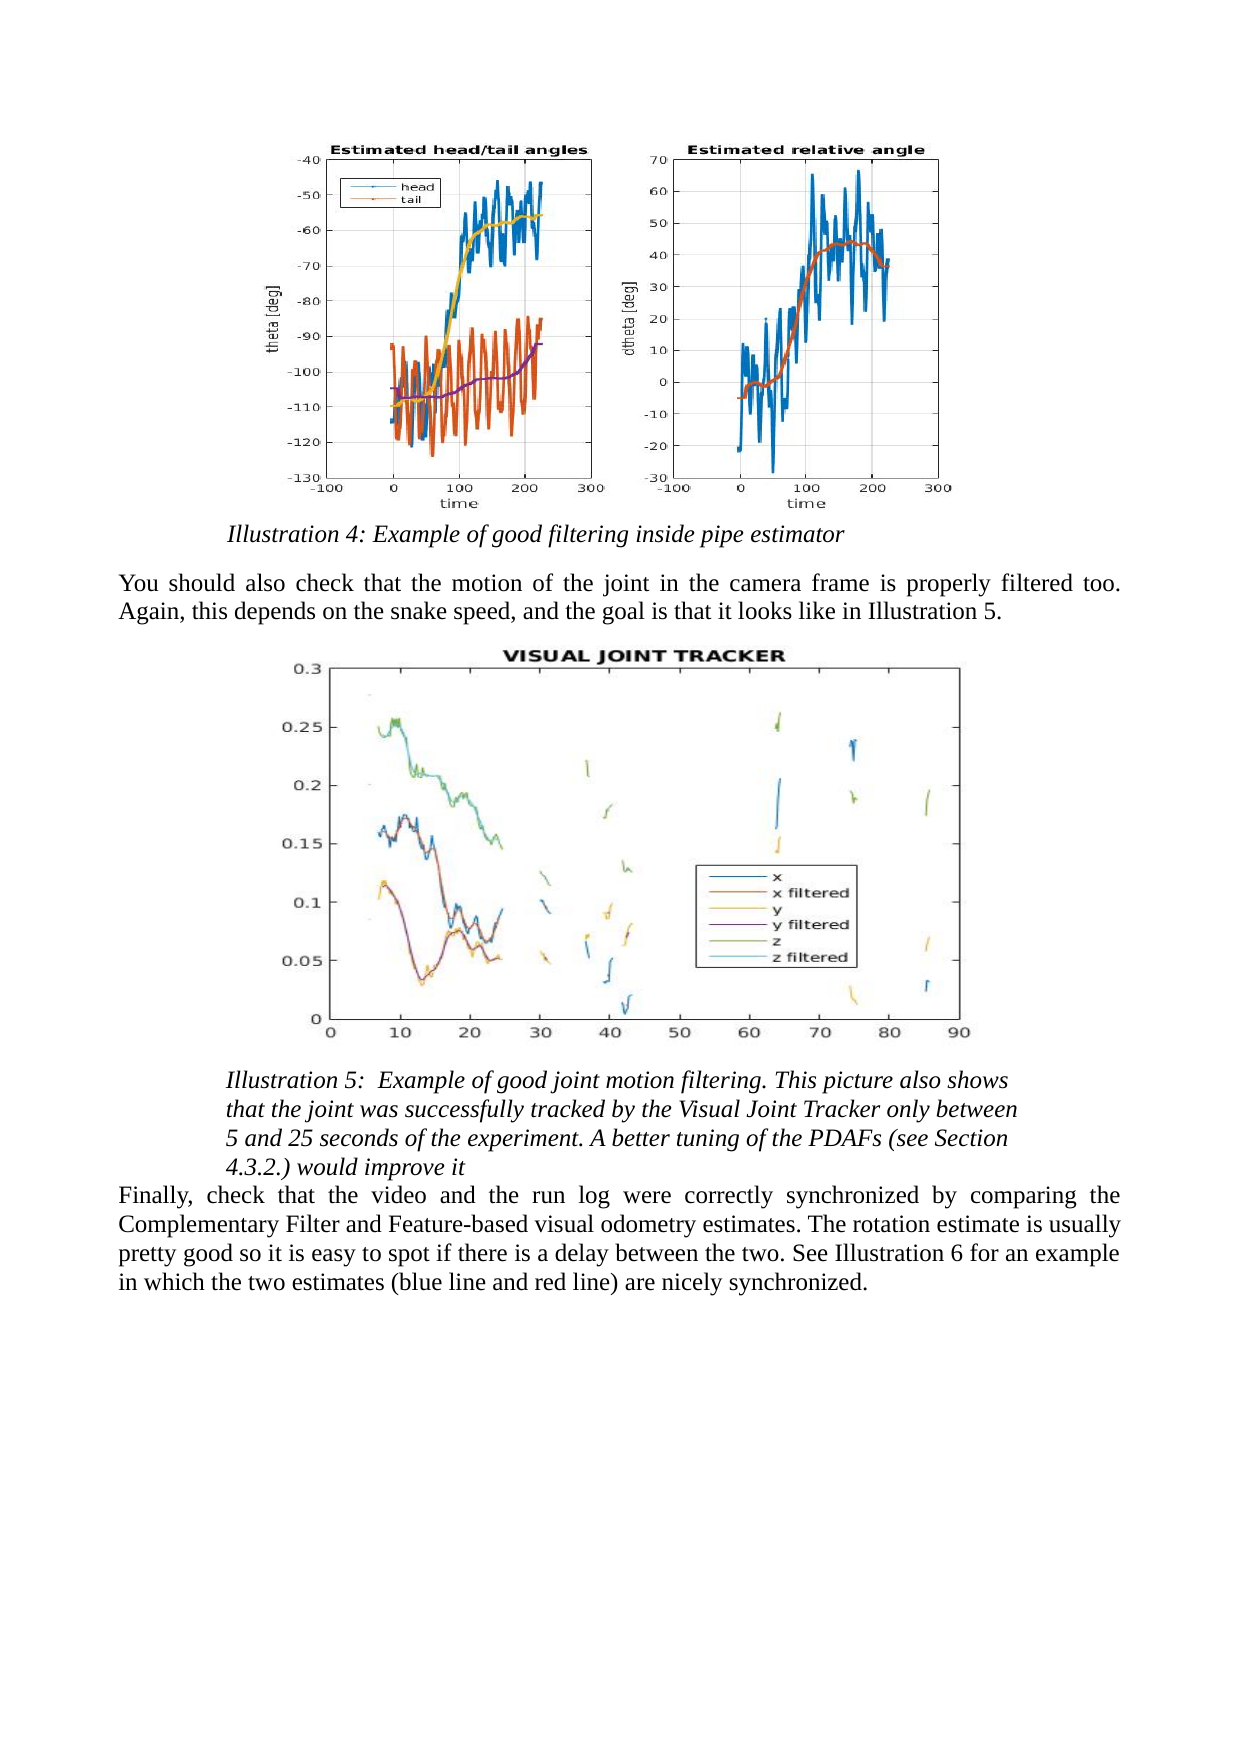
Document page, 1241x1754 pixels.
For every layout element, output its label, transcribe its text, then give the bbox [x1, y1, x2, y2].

text You should also check that the motion of the joint in the camera frame is properly filtered too. Again, this depends on the snake speed, and the goal is that it looks like in Illustration 5. [118, 118, 1122, 625]
picture [225, 637, 1036, 1066]
text Illustration 5: Example of good joint motion filtering. This picture also shows that the joint was successfully tracked by the Visual Joint Tracker only between 5 and 25 seconds of the experiment. A better tuning of the PDAFs (see Section 4.3.2.) would improve it [226, 1066, 1036, 1181]
picture [226, 130, 1014, 520]
text Illustration 4: Example of good filtering inside pipe estimator [227, 520, 1013, 548]
text Finally, check that the video and the run log were correctly synchronized by comparing the Complementary Filter and Feature-based visual odometry estimates. The rotation estimate is usually pretty good so it is easy to spot if there is a delay between the two. See Illustration 6 for an example in which the two estimates (blue line and red line) are nicely synchronized. [118, 625, 1122, 1296]
